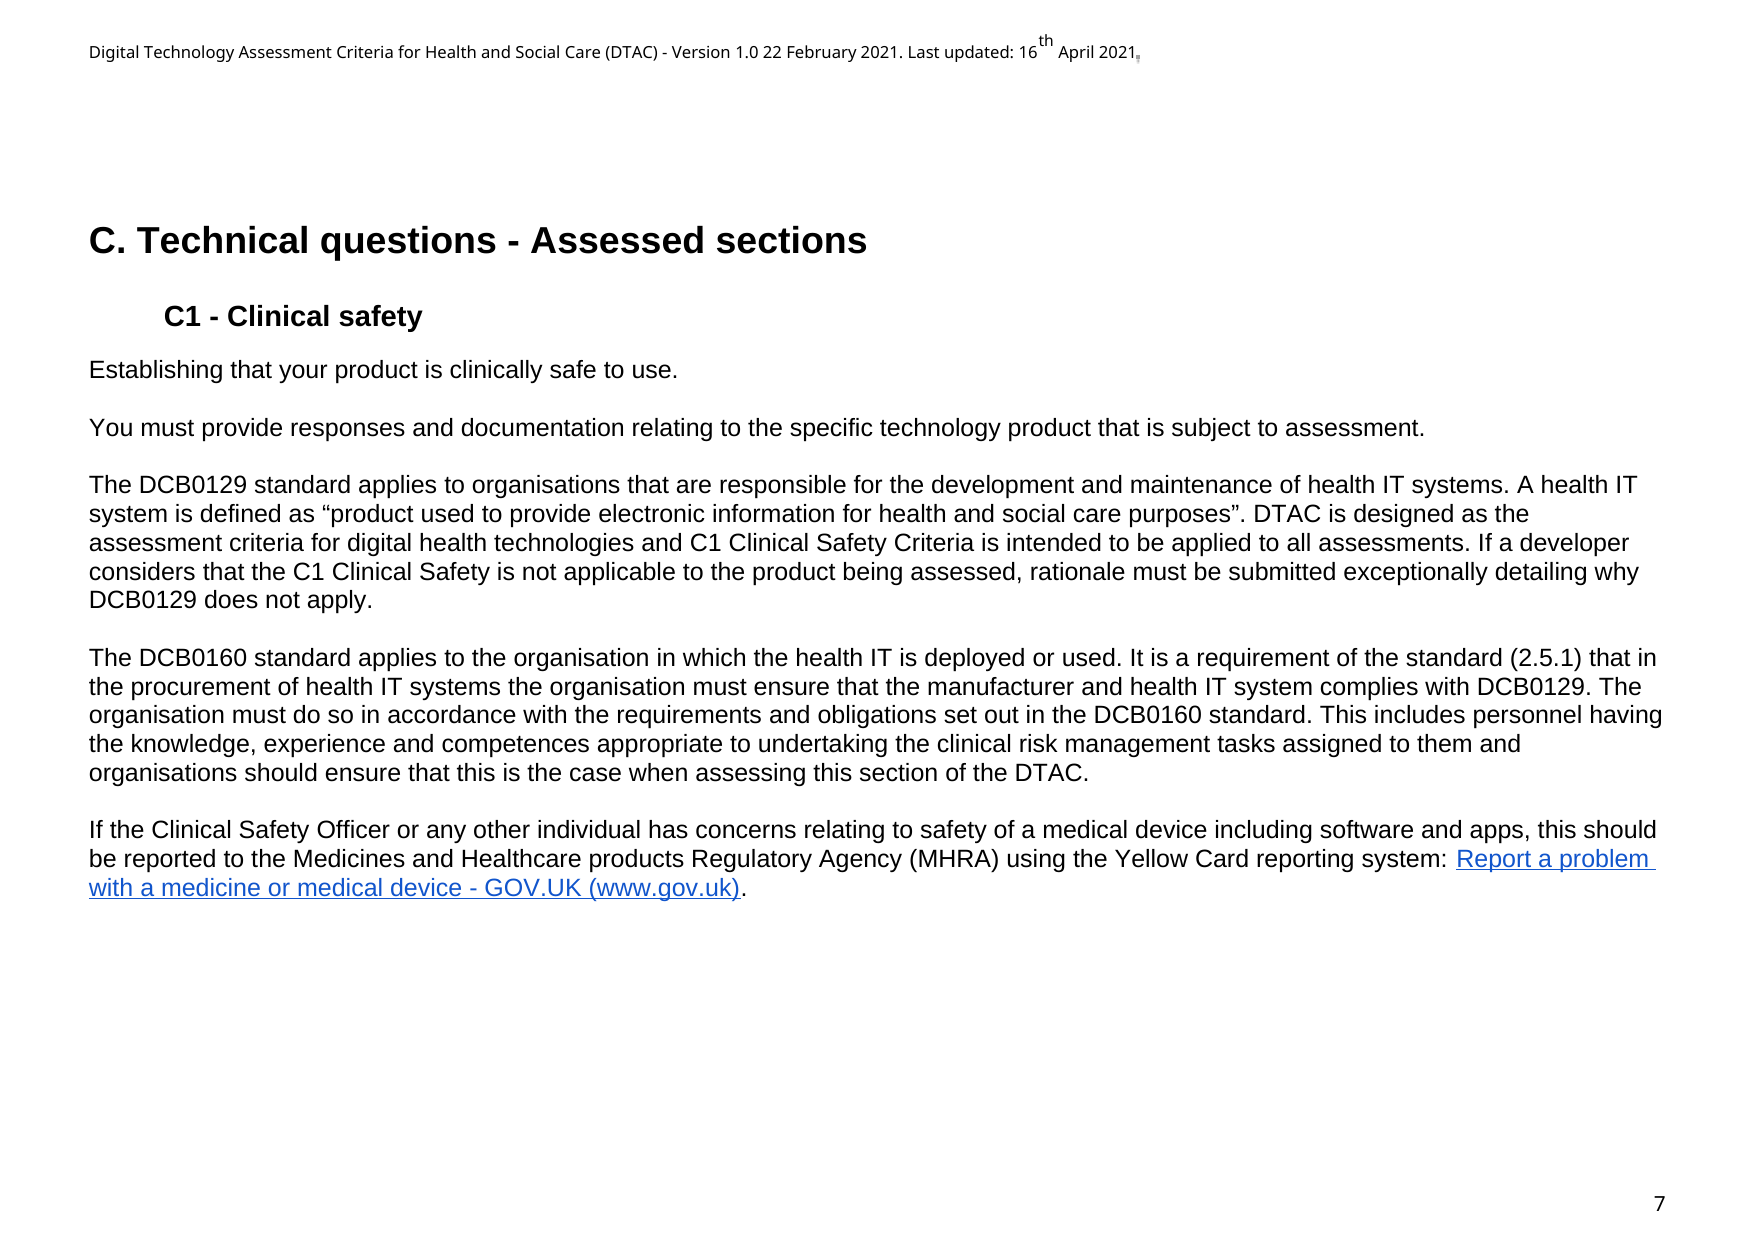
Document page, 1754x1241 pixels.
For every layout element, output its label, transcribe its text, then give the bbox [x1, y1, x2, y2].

text You must provide responses and documentation relating to the specific technology product that is subject to assessment. [89, 384, 1665, 441]
subtitle C. Technical questions - Assessed sections [89, 89, 1343, 262]
text The DCB0129 standard applies to organisations that are responsible for the development and maintenance of health IT systems. A health IT system is defined as “product used to provide electronic information for health and social care purposes”. DTAC is designed as the assessment criteria for digital health technologies and C1 Clinical Safety Criteria is intended to be applied to all assessments. If a developer considers that the C1 Clinical Safety is not applicable to the product being assessed, rationale must be submitted exceptionally detailing why DCB0129 does not apply. [89, 470, 1665, 614]
text Establishing that your product is clinically safe to use. [89, 355, 1287, 384]
text If the Clinical Safety Officer or any other individual has concerns relating to safety of a medical device including software and apps, this should be reported to the Medicines and Healthcare products Regulatory Agency (MHRA) using the Yellow Card reporting system: Report a problem with a medicine or medical device - GOV.UK (www.gov.uk). [89, 815, 1665, 1129]
subtitle C1 - Clinical safety [89, 299, 1286, 333]
text The DCB0160 standard applies to the organisation in which the health IT is deployed or used. It is a requirement of the standard (2.5.1) that in the procurement of health IT systems the organisation must ensure that the manufacturer and health IT system complies with DCB0129. The organisation must do so in accordance with the requirements and obligations set out in the DCB0160 standard. This includes personnel having the knowledge, experience and competences appropriate to undertaking the clinical risk management tasks assigned to them and organisations should ensure that this is the case when assessing this section of the DTAC. [89, 643, 1665, 786]
